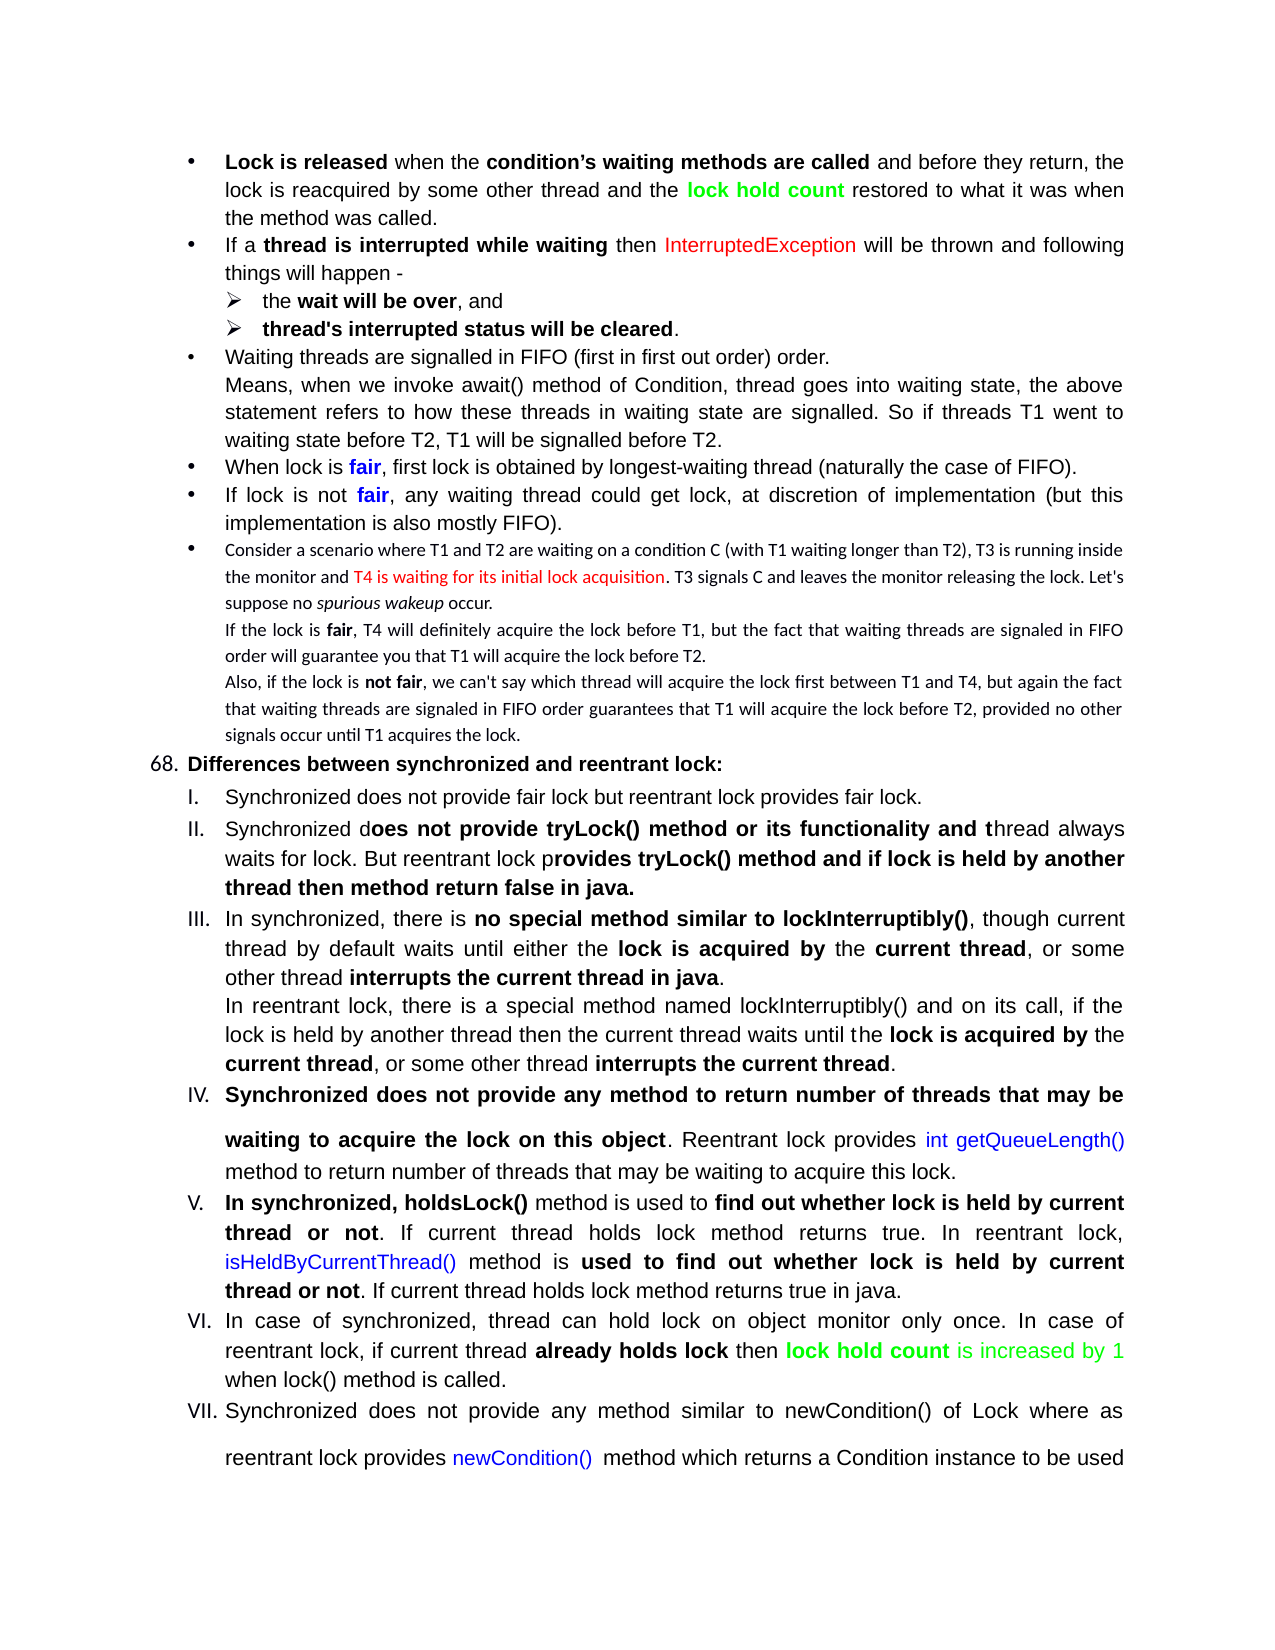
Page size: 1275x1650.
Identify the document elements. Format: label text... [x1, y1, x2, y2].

list Synchronized does not provide any method similar to newCondition() of Lock where as reentrant lock provides newCondition() method which returns a Condition instance to be used [187, 1396, 1125, 1474]
list In reentrant lock, there is a special method named lockInterruptibly() and on its call, if the lock is held by another thread then the current thread waits until the lock is acquired by the current thread, or some other thread interrupts the current thread. [187, 993, 1125, 1076]
list Means, when we invoke await() method of Condition, thread goes into waiting state, the above statement refers to how these threads in waiting state are signalled. So if threads T1 went to waiting state before T2, T1 will be signalled before T2. [187, 372, 1125, 451]
list Synchronized does not provide fair lock but reentrant lock provides fair lock. [187, 782, 1125, 810]
list When lock is fair, first lock is obtained by longest-waiting thread (naturally the case of FIFO). [187, 455, 1125, 479]
list the wait will be over, and [225, 288, 1125, 313]
list Lock is released when the condition’s waiting methods are called and before they return, the lock is reacquired by some other thread and the lock hold count restored to what it was when the method was called. [187, 150, 1125, 229]
list Waiting threads are signalled in FIFO (first in first out order) order. [187, 345, 1125, 369]
list If a thread is interrupted while waiting then InterruptedException will be thrown and following things will happen - [187, 233, 1125, 285]
list In case of synchronized, thread can hold lock on object monitor only once. In case of reentrant lock, if current thread already holds lock then lock hold count is increased by 1 when lock() method is called. [187, 1306, 1125, 1392]
list If the lock is fair, T4 will definitely acquire the lock before T1, but the fact that waiting threads are signaled in FIFO order will guarantee you that T1 will acquire the lock before T2. [187, 618, 1125, 667]
list In synchronized, holdsLock() method is used to find out whether lock is held by current thread or not. If current thread holds lock method returns true. In reentrant lock, isHeldByCurrentThread() method is used to find out whether lock is held by current thread or not. If current thread holds lock method returns true in java. [187, 1188, 1125, 1303]
list Differences between synchronized and reentrant lock: [150, 749, 1125, 778]
list Also, if the lock is not fair, we can't say which thread will acquire the lock first between T1 and T4, but again the fact that waiting threads are signaled in FIFO order guarantees that T1 will acquire the lock before T2, provided no other signals occur until T1 acquires the lock. [187, 671, 1125, 746]
list Synchronized does not provide any method to return number of threads that may be waiting to acquire the lock on this object. Reentrant lock provides int getQueueLength() method to return number of threads that may be waiting to acquire this lock. [187, 1080, 1125, 1184]
list Synchronized does not provide tryLock() method or its functionality and thread always waits for lock. But reentrant lock provides tryLock() method and if lock is held by another thread then method return false in java. [187, 814, 1125, 900]
list thread's interrupted status will be cleared. [225, 317, 1125, 341]
list In synchronized, there is no special method similar to lockInterruptibly(), though current thread by default waits until either the lock is acquired by the current thread, or some other thread interrupts the current thread in java. [187, 904, 1125, 989]
list Consider a scenario where T1 and T2 are waiting on a condition C (with T1 waiting longer than T2), T3 is running inside the monitor and T4 is waiting for its initial lock acquisition. T3 signals C and leaves the monitor releasing the lock. Let's suppose no spurious wakeup occur. [187, 538, 1125, 614]
list If lock is not fair, any waiting thread could get lock, at discretion of implementation (but this implementation is also mostly FIFO). [187, 483, 1125, 535]
